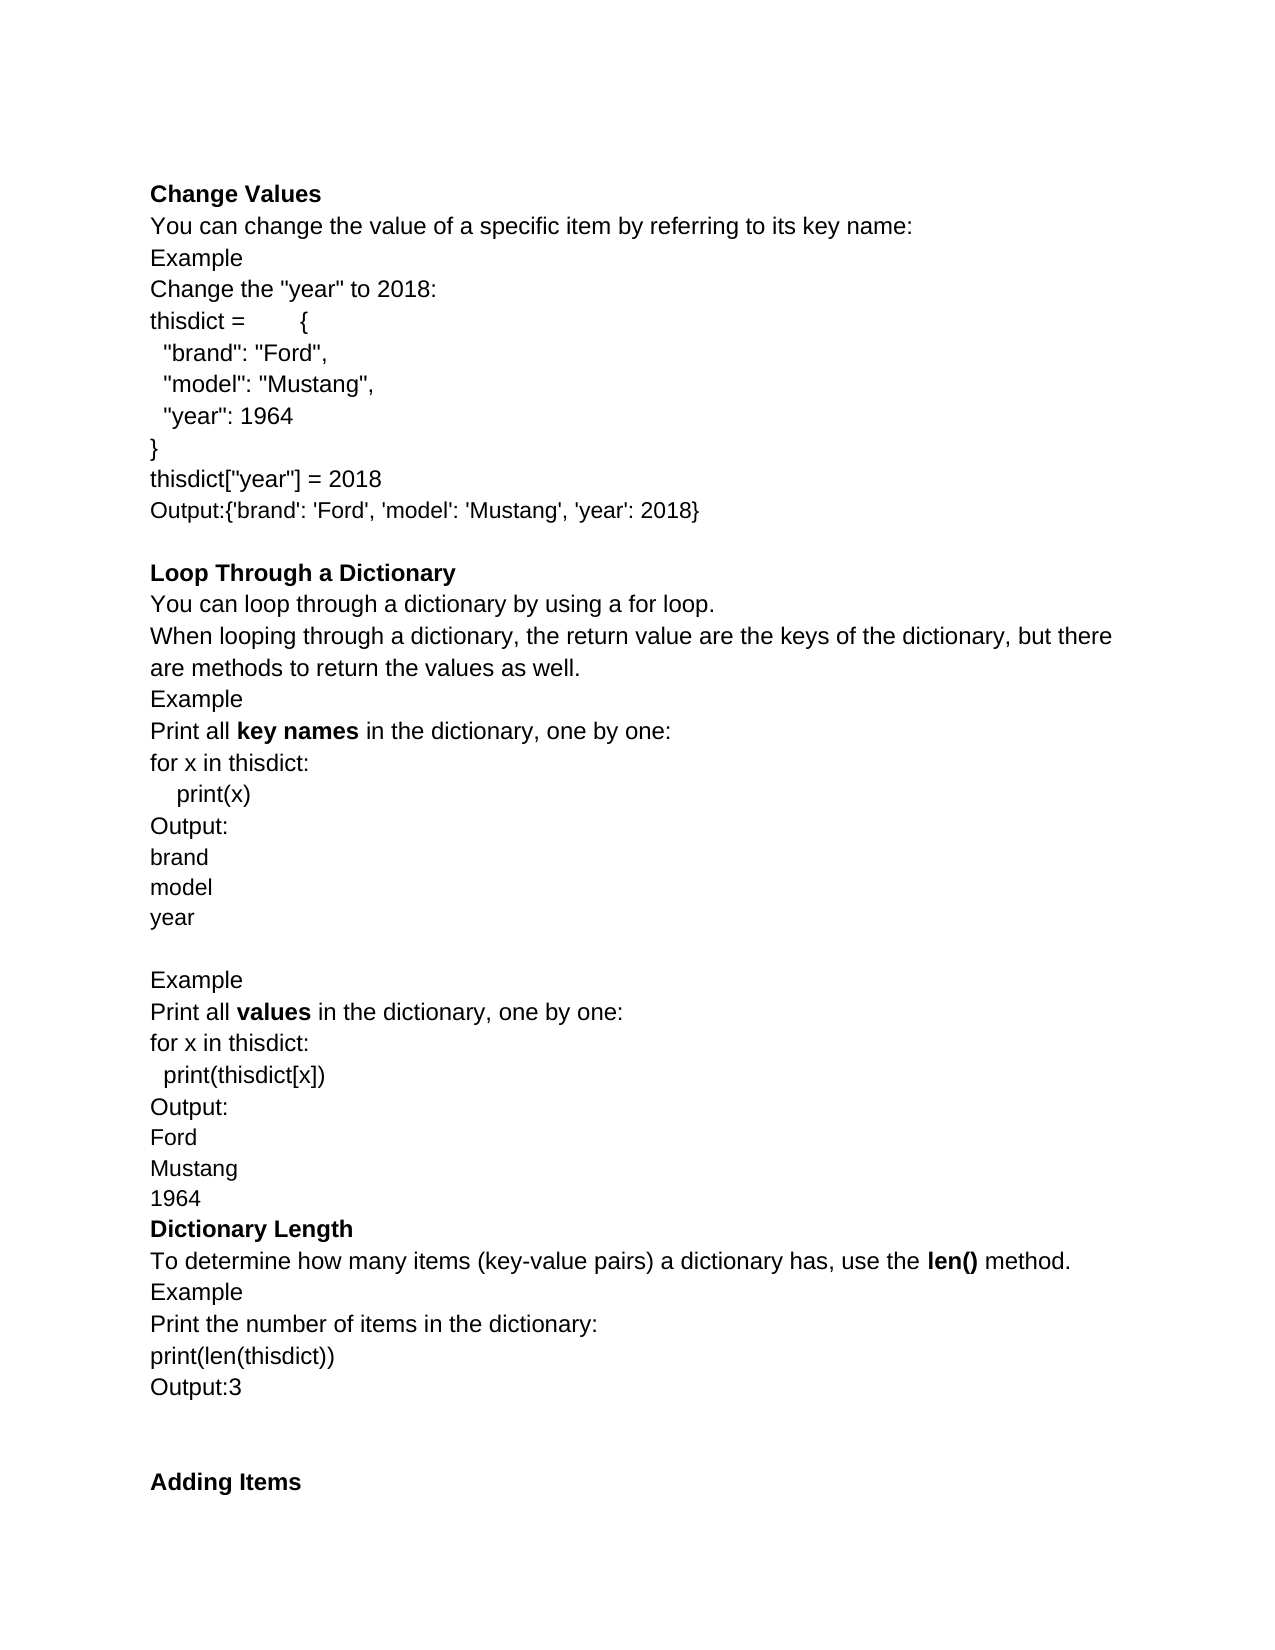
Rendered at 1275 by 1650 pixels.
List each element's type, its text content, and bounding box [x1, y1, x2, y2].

text To determine how many items (key-value pairs) a dictionary has, use the len() method. [150, 1247, 1125, 1274]
text Mustang [150, 1154, 1125, 1181]
text thisdict = { [150, 307, 1125, 334]
text "year": 1964 [150, 402, 1125, 429]
text 1964 [150, 1185, 1125, 1211]
text Change the "year" to 2018: [150, 275, 1125, 303]
text Loop Through a Dictionary [150, 559, 1125, 586]
text Print all values in the dictionary, one by one: [150, 998, 1125, 1025]
text for x in thisdict: [150, 1029, 1125, 1057]
text } [150, 433, 1125, 461]
text When looping through a dictionary, the return value are the keys of the dictionary, but there are methods to return the values as well. [150, 622, 1125, 681]
text print(len(thisdict)) [150, 1342, 1125, 1369]
text thisdict["year"] = 2018 [150, 465, 1125, 493]
text Dictionary Length [150, 1215, 1125, 1243]
text Change Values [150, 180, 1125, 208]
text Output: [150, 812, 1125, 840]
text Output:{'brand': 'Ford', 'model': 'Mustang', 'year': 2018} [150, 497, 1125, 523]
text Print the number of items in the dictionary: [150, 1310, 1125, 1338]
text Output:3 [150, 1373, 1125, 1401]
text "brand": "Ford", [150, 338, 1125, 366]
text print(x) [150, 780, 1125, 808]
text Adding Items [150, 1468, 1125, 1496]
text "model": "Mustang", [150, 370, 1125, 398]
text Example [150, 1278, 1125, 1306]
text You can change the value of a specific item by referring to its key name: [150, 212, 1125, 239]
text for x in thisdict: [150, 749, 1125, 776]
text model [150, 874, 1125, 900]
text Print all key names in the dictionary, one by one: [150, 717, 1125, 745]
text brand [150, 844, 1125, 870]
text Ford [150, 1124, 1125, 1151]
text Example [150, 685, 1125, 713]
text year [150, 904, 1125, 931]
text You can loop through a dictionary by using a for loop. [150, 590, 1125, 618]
text print(thisdict[x]) Output: [150, 1061, 1125, 1120]
text Example [150, 243, 1125, 271]
text Example [150, 966, 1125, 994]
